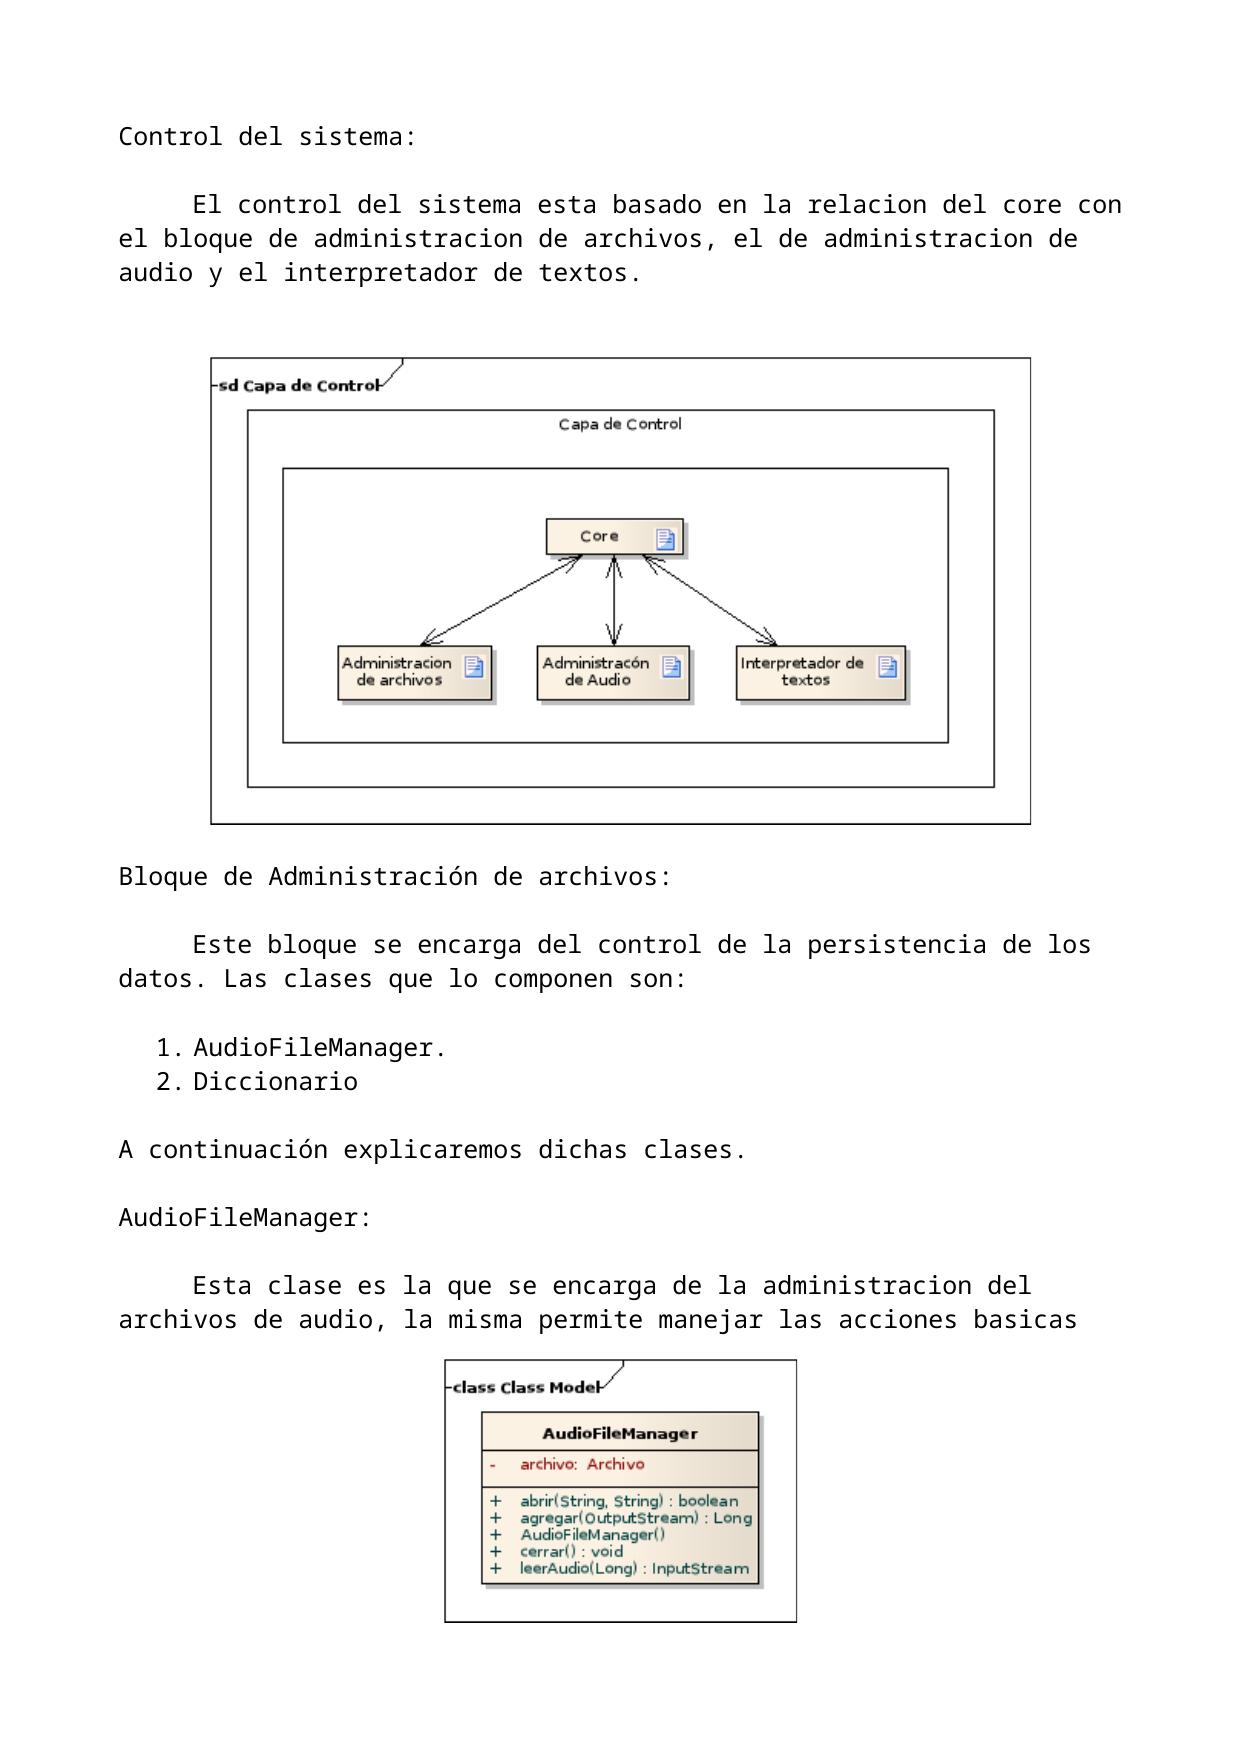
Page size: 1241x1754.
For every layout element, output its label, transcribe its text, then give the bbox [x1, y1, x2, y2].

text Bloque de Administración de archivos: [118, 859, 1122, 893]
text Este bloque se encarga del control de la persistencia de los datos. Las clases que lo componen son: [118, 927, 1122, 995]
text A continuación explicaremos dichas clases. [118, 1131, 1122, 1166]
picture [443, 1358, 798, 1623]
list AudioFileManager. [156, 1029, 1122, 1063]
text AudioFileManager: [118, 1199, 1122, 1234]
text Esta clase es la que se encarga de la administracion del archivos de audio, la misma permite manejar las acciones basicas [118, 1268, 1122, 1336]
text El control del sistema esta basado en la relacion del core con el bloque de administracion de archivos, el de administracion de audio y el interpretador de textos. [118, 186, 1122, 288]
text Control del sistema: [118, 118, 1122, 152]
list Diccionario [156, 1063, 1122, 1097]
picture [209, 356, 1032, 825]
